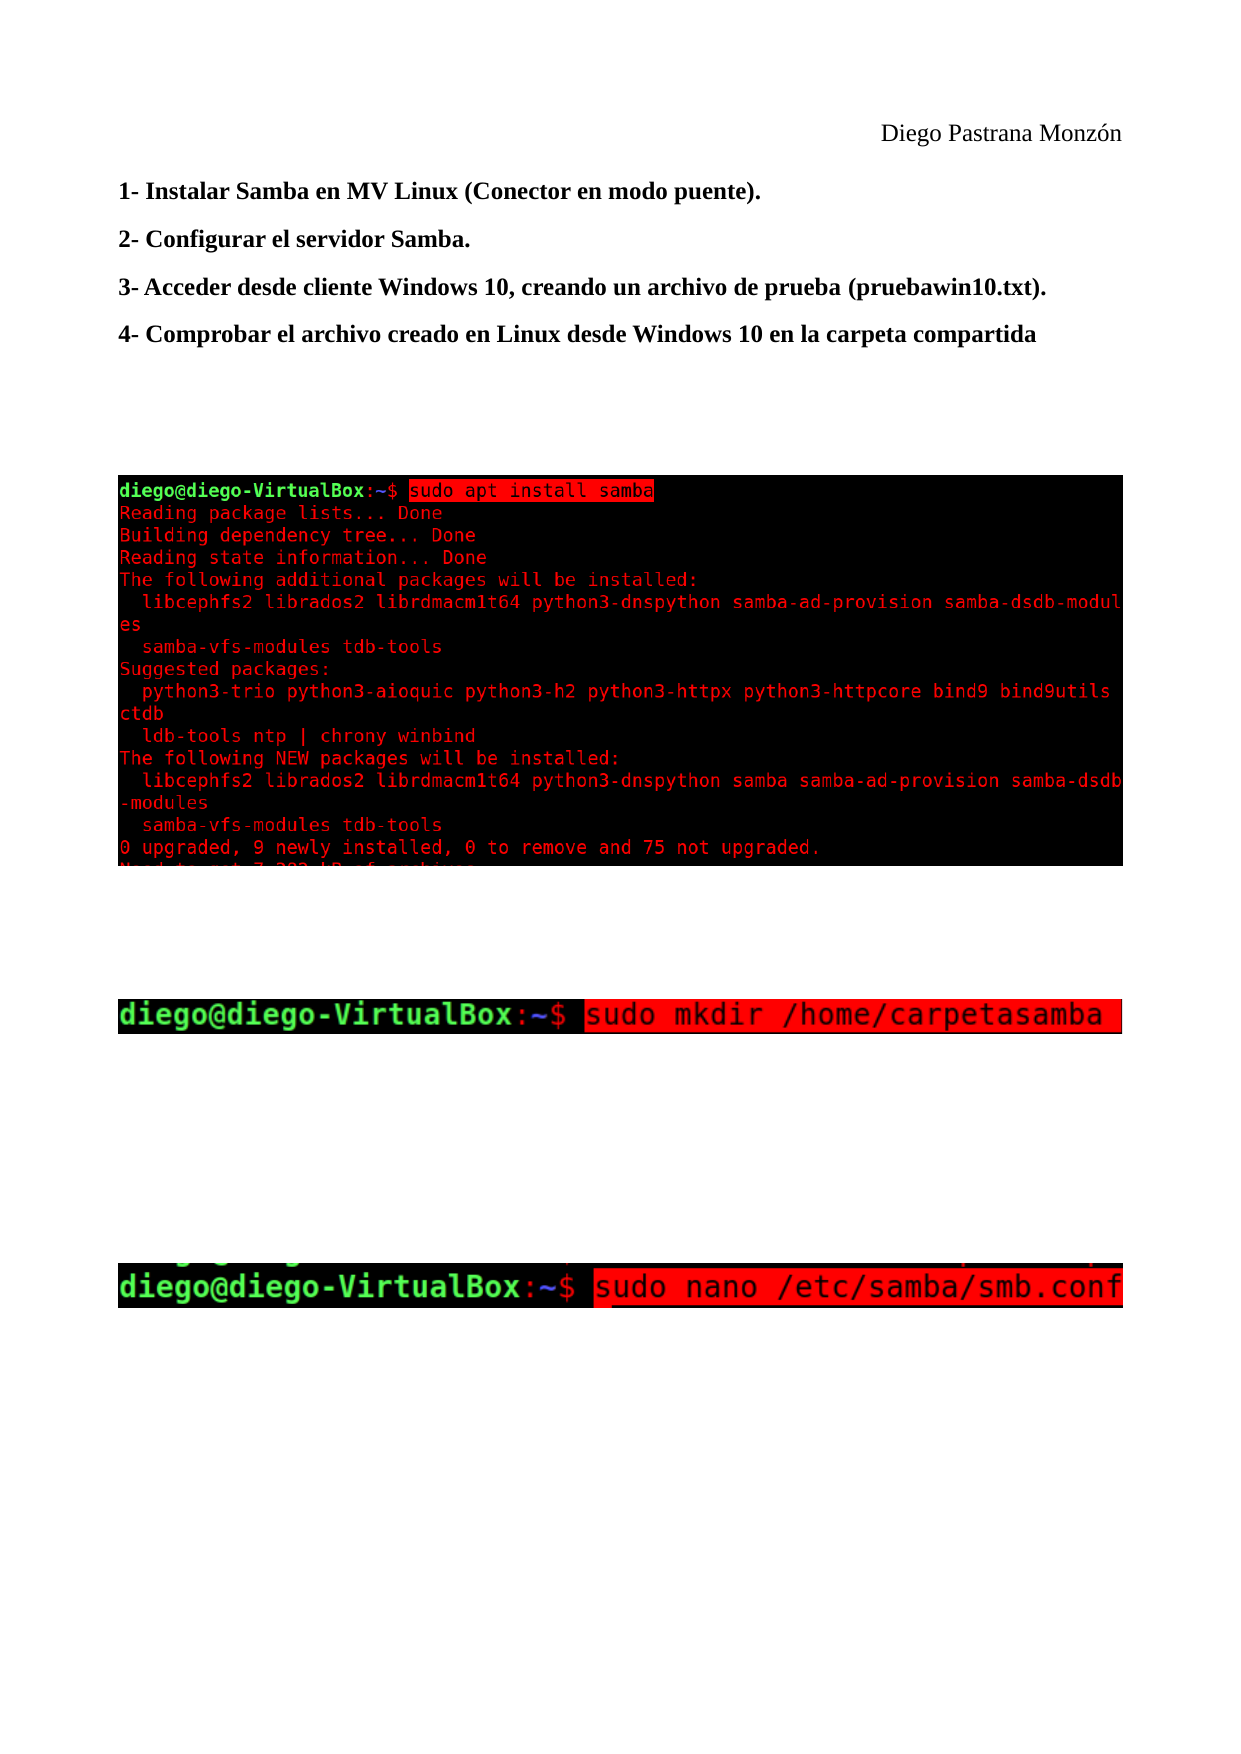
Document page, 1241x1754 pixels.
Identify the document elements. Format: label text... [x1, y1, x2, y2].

text 4- Comprobar el archivo creado en Linux desde Windows 10 en la carpeta compartida [118, 319, 1122, 348]
picture [118, 999, 1123, 1034]
text 3- Acceder desde cliente Windows 10, creando un archivo de prueba (pruebawin10.txt). [118, 272, 1122, 300]
text 2- Configurar el servidor Samba. [118, 224, 1122, 253]
picture [118, 475, 1123, 866]
picture [118, 1263, 1123, 1308]
text 1- Instalar Samba en MV Linux (Conector en modo puente). [118, 176, 1122, 205]
